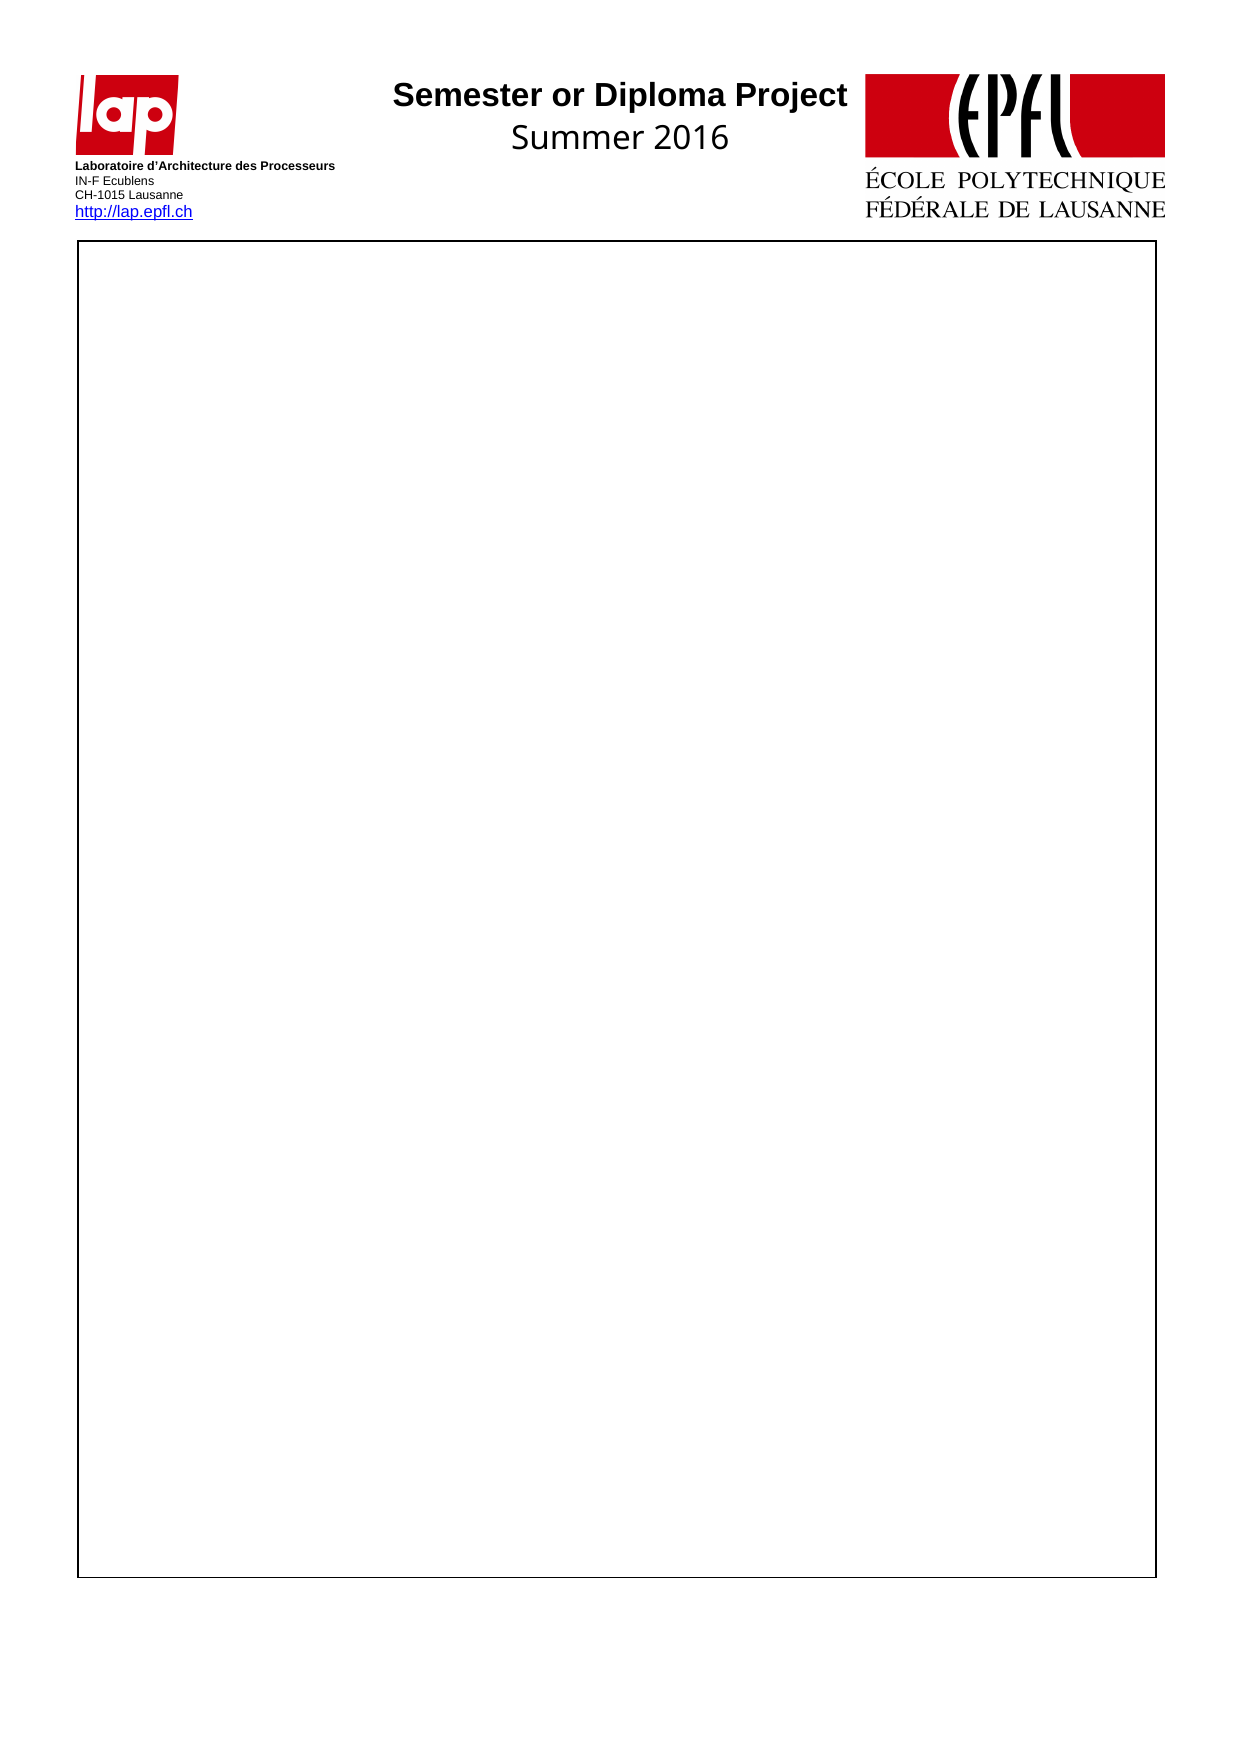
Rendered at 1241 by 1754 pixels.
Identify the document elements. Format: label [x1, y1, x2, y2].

picture [75, 75, 179, 155]
table_cell [79, 242, 1155, 1577]
picture [865, 74, 1165, 218]
